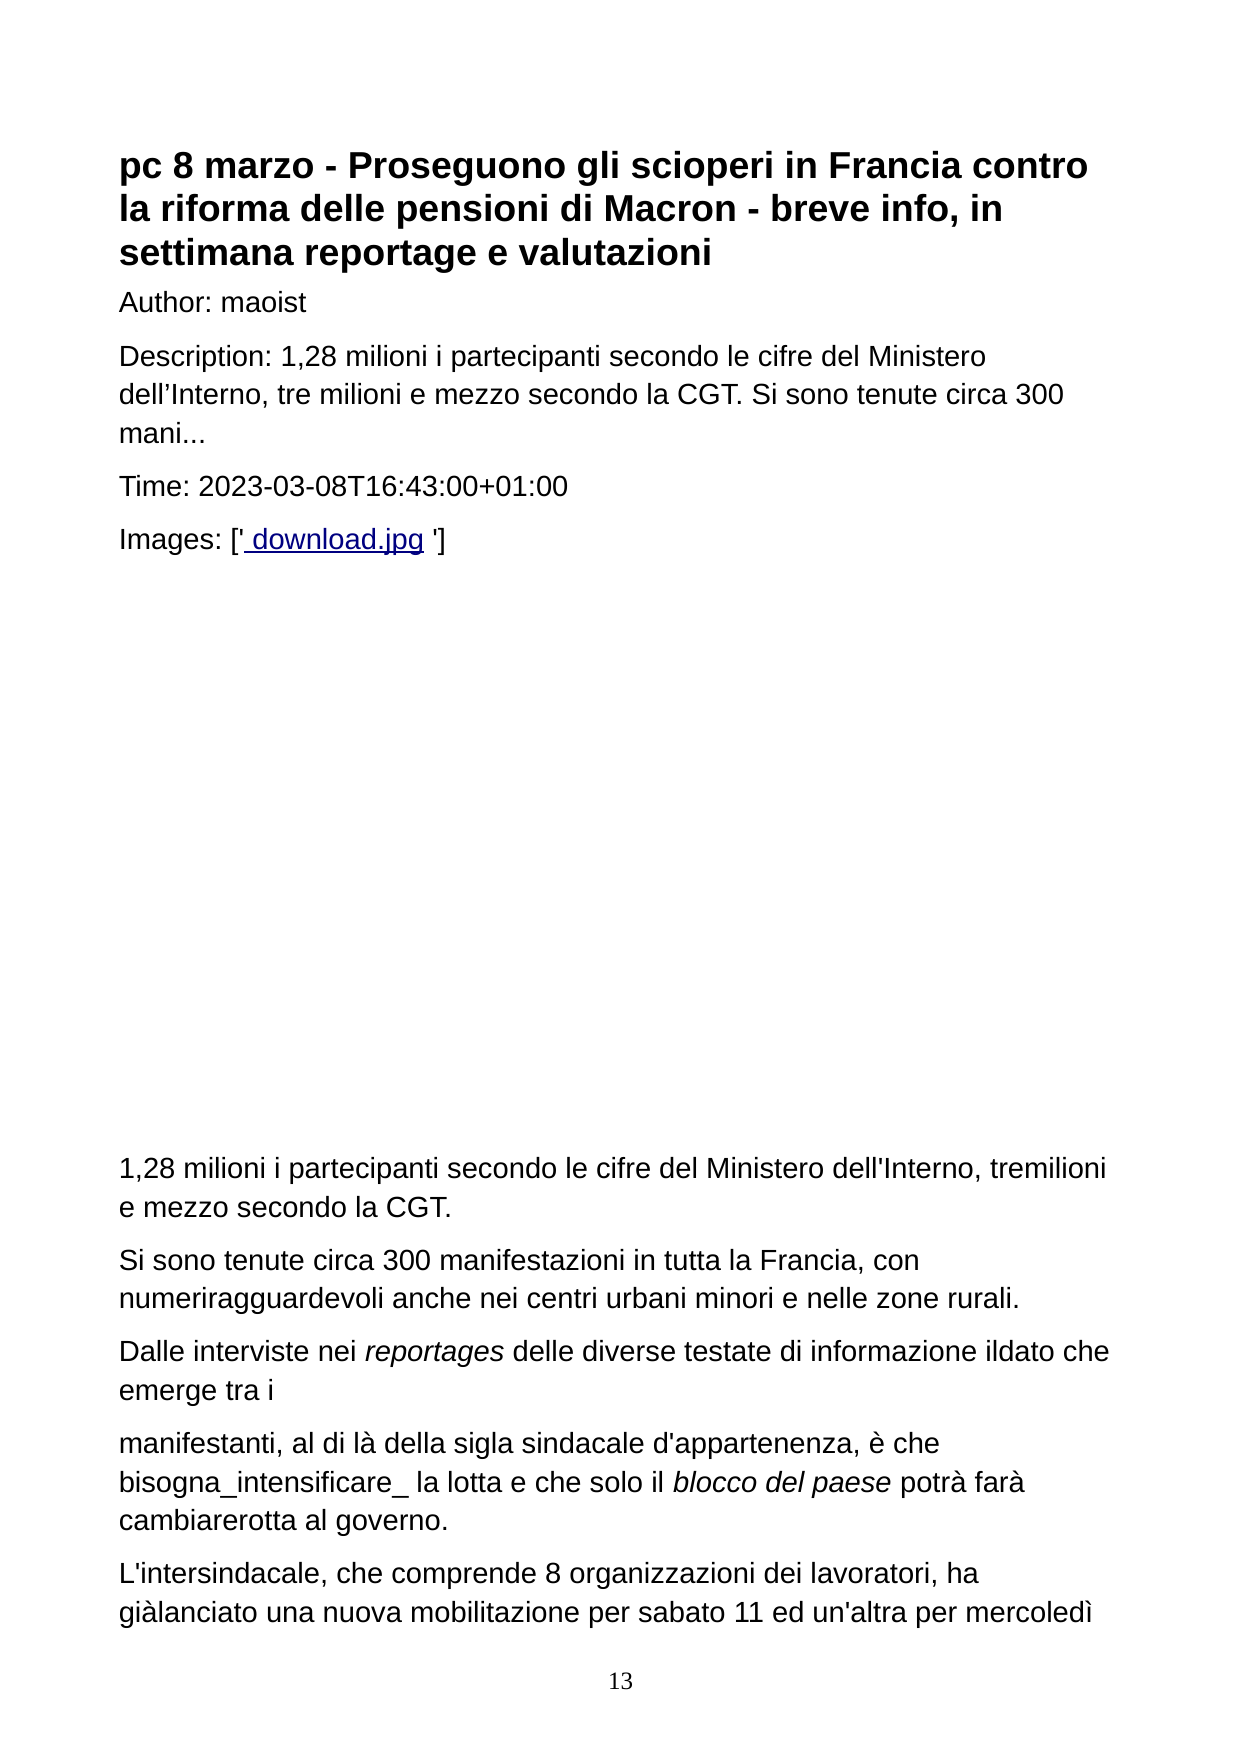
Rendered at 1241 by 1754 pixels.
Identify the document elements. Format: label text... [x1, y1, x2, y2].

text Images: [' download.jpg '] [118, 522, 1122, 555]
text Time: 2023-03-08T16:43:00+01:00 [118, 469, 1122, 502]
text Author: maoist [118, 285, 1122, 319]
text L'intersindacale, che comprende 8 organizzazioni dei lavoratori, ha giàlanciato una nuova mobilitazione per sabato 11 ed un'altra per mercoledì [118, 1556, 1122, 1628]
text manifestanti, al di là della sigla sindacale d'appartenenza, è che bisogna_intensificare_ la lotta e che solo il blocco del paese potrà farà cambiarerotta al governo. [118, 1426, 1122, 1537]
text Description: 1,28 milioni i partecipanti secondo le cifre del Ministero dell’Interno, tre milioni e mezzo secondo la CGT. Si sono tenute circa 300 mani... [118, 338, 1122, 449]
subtitle pc 8 marzo - Proseguono gli scioperi in Francia contro la riforma delle pensioni di Macron - breve info, in settimana reportage e valutazioni [118, 143, 1122, 273]
text Dalle interviste nei reportages delle diverse testate di informazione ildato che emerge tra i [118, 1334, 1122, 1407]
text 1,28 milioni i partecipanti secondo le cifre del Ministero dell'Interno, tremilioni e mezzo secondo la CGT. [118, 1151, 1122, 1223]
text Si sono tenute circa 300 manifestazioni in tutta la Francia, con numeriragguardevoli anche nei centri urbani minori e nelle zone rurali. [118, 1243, 1122, 1315]
